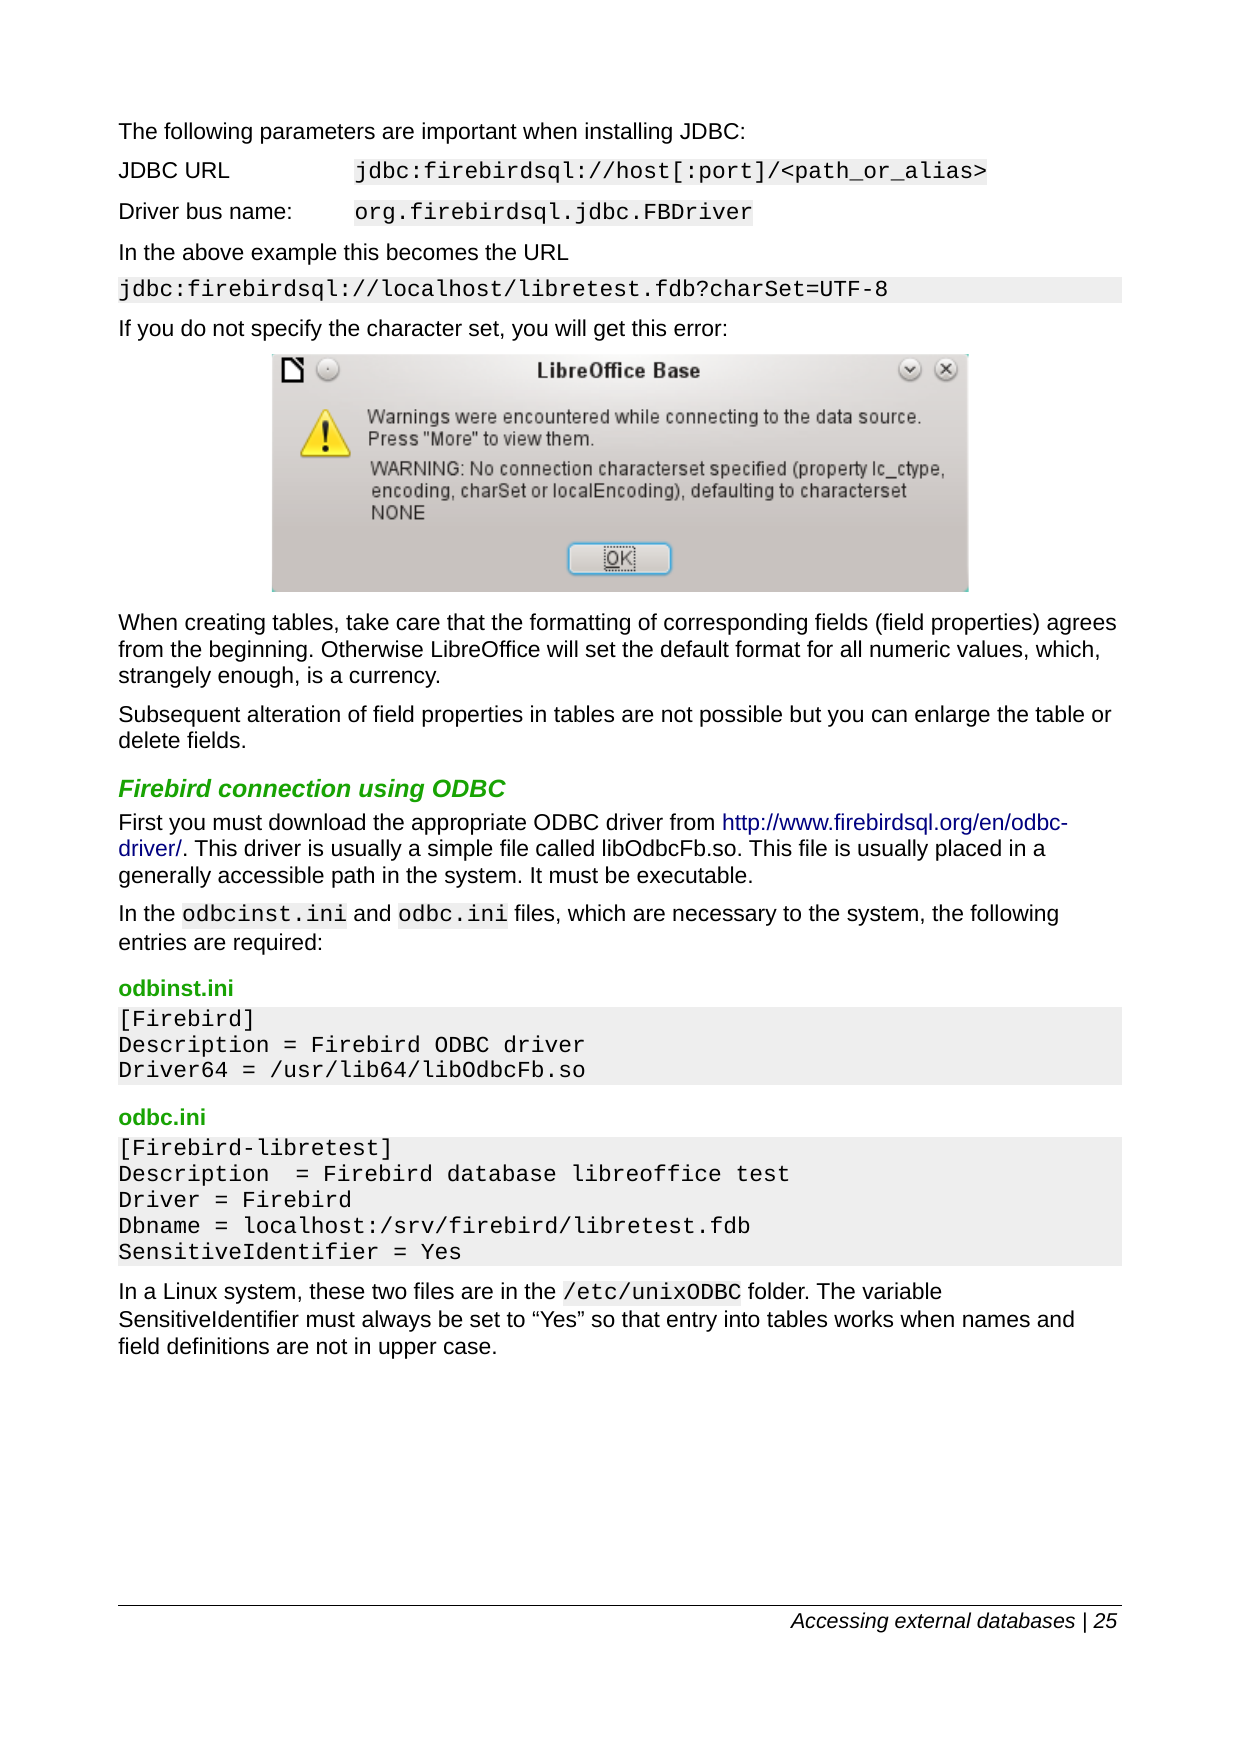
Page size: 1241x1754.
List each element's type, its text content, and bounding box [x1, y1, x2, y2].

picture [271, 354, 969, 592]
subtitle odbinst.ini [118, 974, 1122, 1001]
text JDBC URL jdbc:firebirdsql://host[:port]/<path_or_alias> [118, 157, 1122, 185]
text In the above example this becomes the URL [118, 239, 1122, 265]
text jdbc:firebirdsql://localhost/libretest.fdb?charSet=UTF-8 [118, 277, 1122, 303]
text Description = Firebird ODBC driver [118, 1033, 1122, 1059]
text Driver64 = /usr/lib64/libOdbcFb.so [118, 1059, 1122, 1085]
subtitle odbc.ini [118, 1104, 1122, 1131]
text Driver bus name: org.firebirdsql.jdbc.FBDriver [118, 198, 1122, 226]
text [Firebird-libretest] [118, 1137, 1122, 1163]
text In a Linux system, these two files are in the /etc/unixODBC folder. The variable SensitiveIdentifier must always be set to “Yes” so that entry into tables works when names and field definitions are not in upper case. [118, 1278, 1122, 1359]
list The following parameters are important when installing JDBC: [118, 118, 1122, 144]
text [Firebird] [118, 1007, 1122, 1033]
text Subsequent alteration of field properties in tables are not possible but you can enlarge the table or delete fields. [118, 701, 1122, 753]
subtitle Firebird connection using ODBC [118, 774, 1122, 803]
text Description = Firebird database libreoffice test [118, 1163, 1122, 1188]
text If you do not specify the character set, you will get this error: [118, 315, 1122, 342]
text When creating tables, take care that the formatting of corresponding fields (field properties) agrees from the beginning. Otherwise LibreOffice will set the default format for all numeric values, which, strangely enough, is a currency. [118, 609, 1122, 688]
text Driver = Firebird [118, 1188, 1122, 1214]
text In the odbcinst.ini and odbc.ini files, which are necessary to the system, the following entries are required: [118, 900, 1122, 955]
text First you must download the appropriate ODBC driver from http://www.firebirdsql.org/en/odbc-driver/. This driver is usually a simple file called libOdbcFb.so. This file is usually placed in a generally accessible path in the system. It must be executable. [118, 809, 1122, 888]
text Dbname = localhost:/srv/firebird/libretest.fdb [118, 1214, 1122, 1240]
text SensitiveIdentifier = Yes [118, 1240, 1122, 1266]
